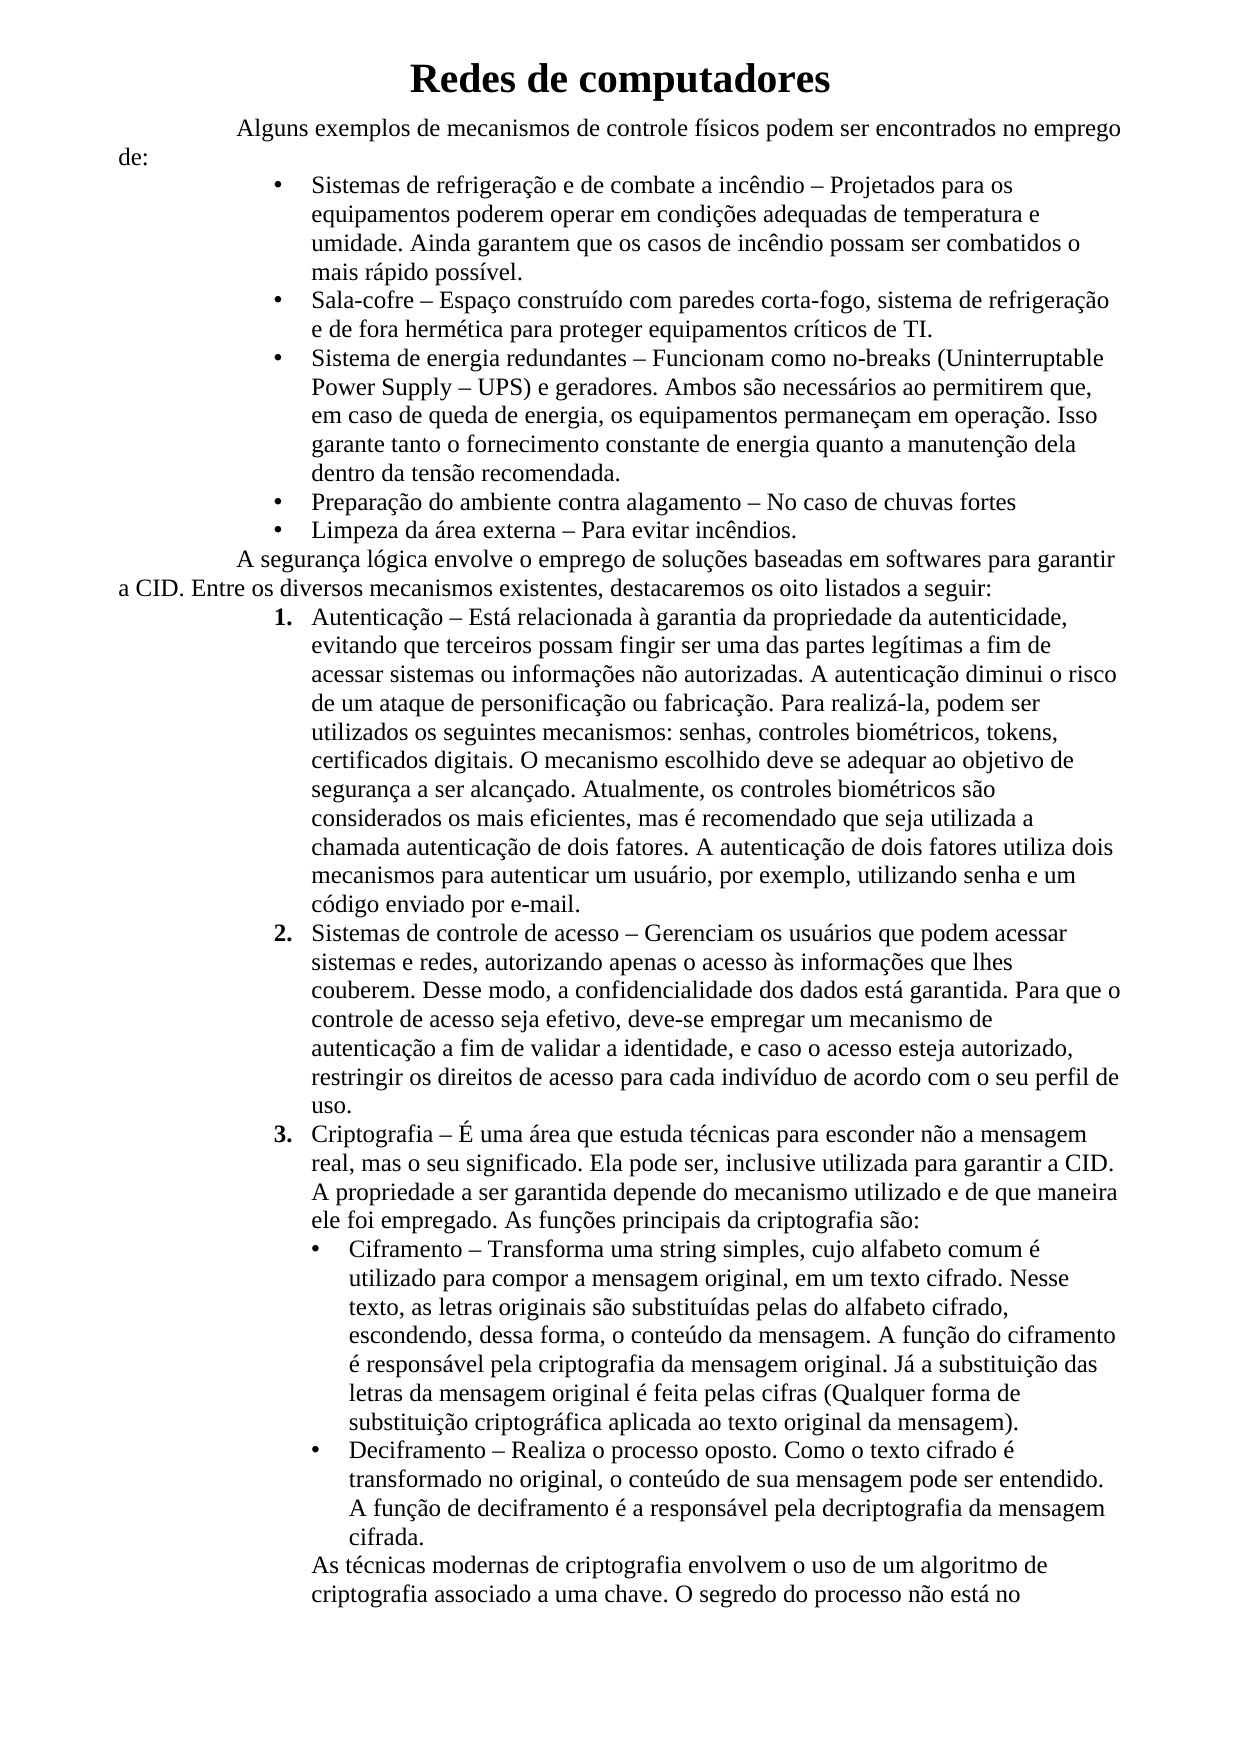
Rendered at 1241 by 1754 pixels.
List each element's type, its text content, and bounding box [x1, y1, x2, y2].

list Autenticação – Está relacionada à garantia da propriedade da autenticidade, evitando que terceiros possam fingir ser uma das partes legítimas a fim de acessar sistemas ou informações não autorizadas. A autenticação diminui o risco de um ataque de personificação ou fabricação. Para realizá-la, podem ser utilizados os seguintes mecanismos: senhas, controles biométricos, tokens, certificados digitais. O mecanismo escolhido deve se adequar ao objetivo de segurança a ser alcançado. Atualmente, os controles biométricos são considerados os mais eficientes, mas é recomendado que seja utilizada a chamada autenticação de dois fatores. A autenticação de dois fatores utiliza dois mecanismos para autenticar um usuário, por exemplo, utilizando senha e um código enviado por e-mail. [274, 602, 1122, 918]
text Alguns exemplos de mecanismos de controle físicos podem ser encontrados no emprego de: [118, 113, 1122, 170]
list Sistema de energia redundantes – Funcionam como no-breaks (Uninterruptable Power Supply – UPS) e geradores. Ambos são necessários ao permitirem que, em caso de queda de energia, os equipamentos permaneçam em operação. Isso garante tanto o fornecimento constante de energia quanto a manutenção dela dentro da tensão recomendada. [274, 343, 1122, 487]
list Deciframento – Realiza o processo oposto. Como o texto cifrado é transformado no original, o conteúdo de sua mensagem pode ser entendido. A função de deciframento é a responsável pela decriptografia da mensagem cifrada. [311, 1435, 1122, 1550]
list Sistemas de controle de acesso – Gerenciam os usuários que podem acessar sistemas e redes, autorizando apenas o acesso às informações que lhes couberem. Desse modo, a confidencialidade dos dados está garantida. Para que o controle de acesso seja efetivo, deve-se empregar um mecanismo de autenticação a fim de validar a identidade, e caso o acesso esteja autorizado, restringir os direitos de acesso para cada indivíduo de acordo com o seu perfil de uso. [274, 918, 1122, 1119]
list As técnicas modernas de criptografia envolvem o uso de um algoritmo de criptografia associado a uma chave. O segredo do processo não está no [274, 1550, 1122, 1608]
list Preparação do ambiente contra alagamento – No caso de chuvas fortes [274, 487, 1122, 515]
list Criptografia – É uma área que estuda técnicas para esconder não a mensagem real, mas o seu significado. Ela pode ser, inclusive utilizada para garantir a CID. A propriedade a ser garantida depende do mecanismo utilizado e de que maneira ele foi empregado. As funções principais da criptografia são: [274, 1119, 1122, 1234]
list Limpeza da área externa – Para evitar incêndios. [274, 515, 1122, 544]
text A segurança lógica envolve o emprego de soluções baseadas em softwares para garantir a CID. Entre os diversos mecanismos existentes, destacaremos os oito listados a seguir: [118, 544, 1122, 602]
list Ciframento – Transforma uma string simples, cujo alfabeto comum é utilizado para compor a mensagem original, em um texto cifrado. Nesse texto, as letras originais são substituídas pelas do alfabeto cifrado, escondendo, dessa forma, o conteúdo da mensagem. A função do ciframento é responsável pela criptografia da mensagem original. Já a substituição das letras da mensagem original é feita pelas cifras (Qualquer forma de substituição criptográfica aplicada ao texto original da mensagem). [311, 1234, 1122, 1435]
list Sistemas de refrigeração e de combate a incêndio – Projetados para os equipamentos poderem operar em condições adequadas de temperatura e umidade. Ainda garantem que os casos de incêndio possam ser combatidos o mais rápido possível. [274, 170, 1122, 285]
list Sala-cofre – Espaço construído com paredes corta-fogo, sistema de refrigeração e de fora hermética para proteger equipamentos críticos de TI. [274, 285, 1122, 343]
